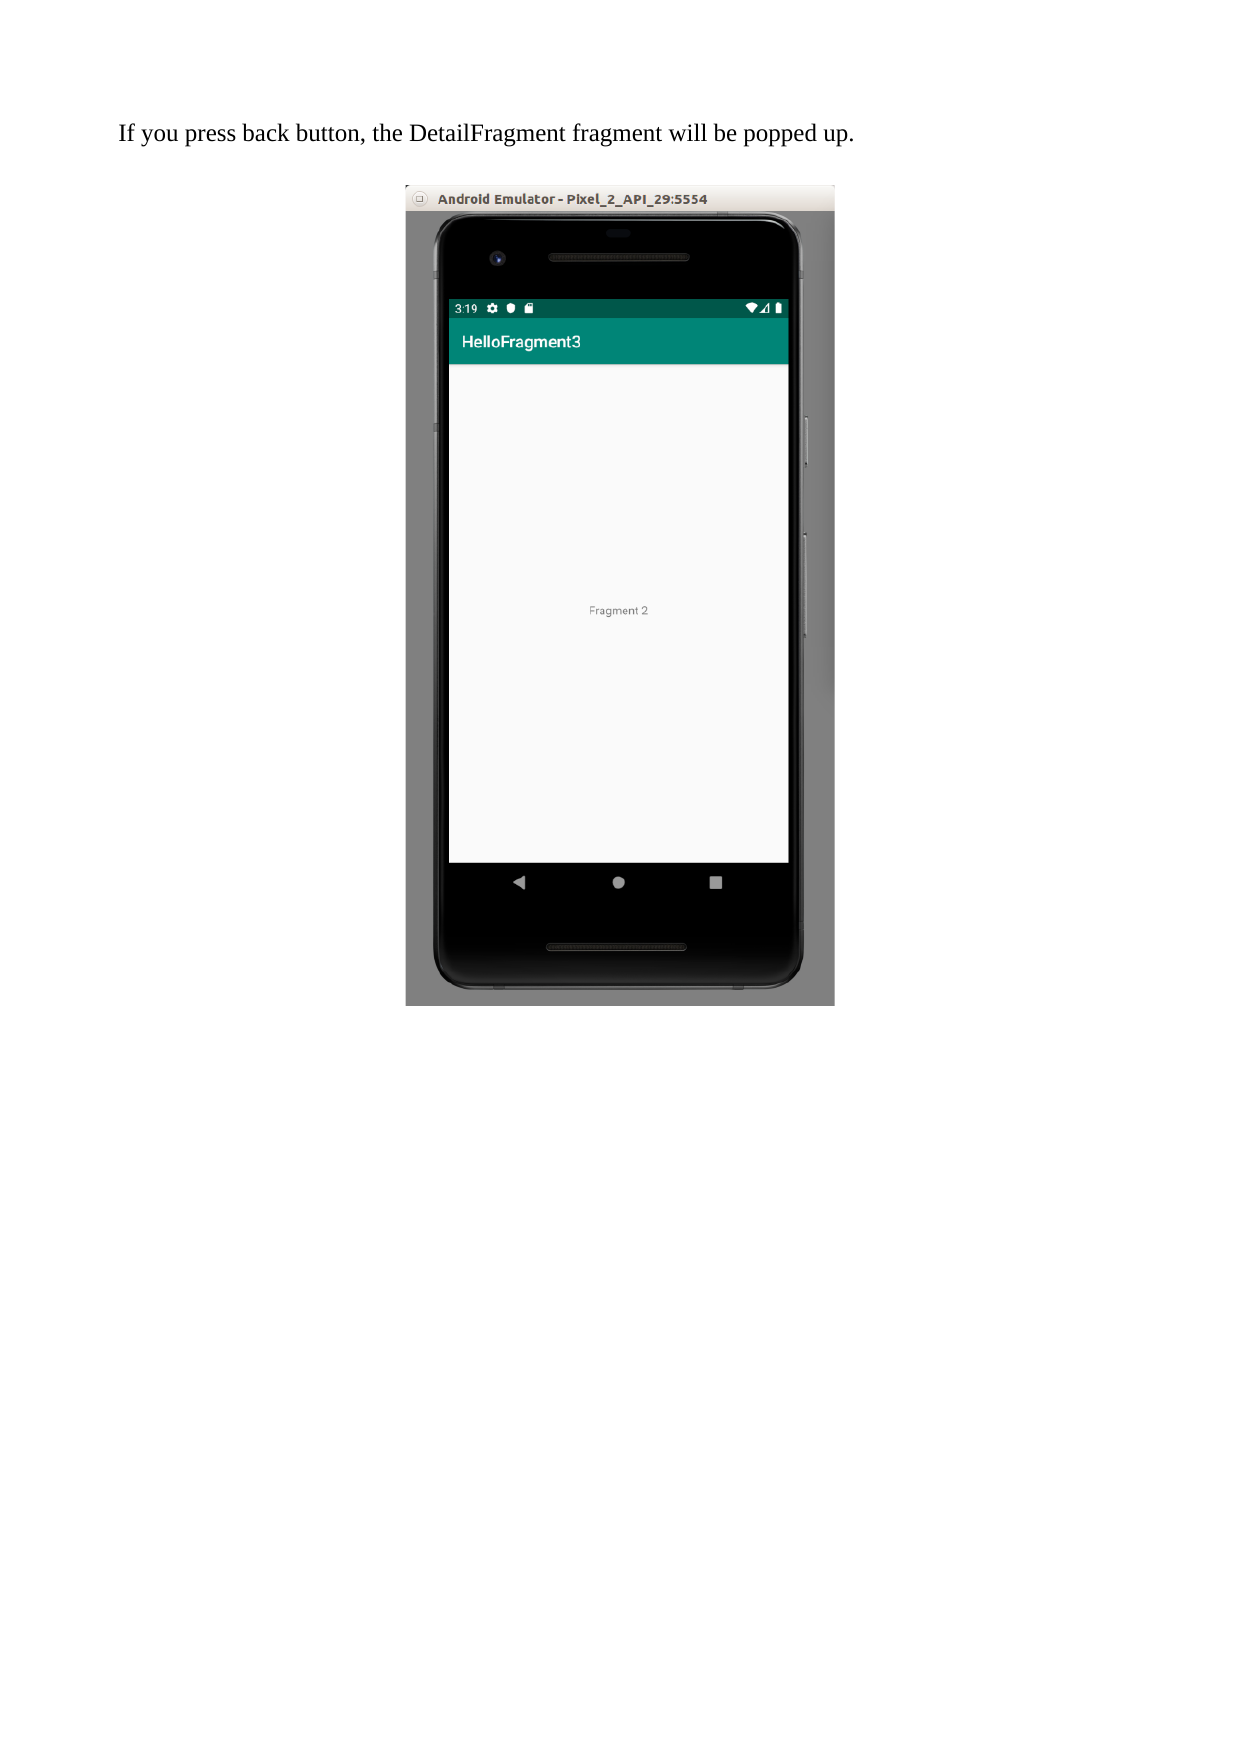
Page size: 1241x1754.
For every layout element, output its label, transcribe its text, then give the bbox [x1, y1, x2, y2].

text If you press back button, the DetailFragment fragment will be popped up. [118, 118, 1122, 147]
picture [405, 185, 835, 1006]
